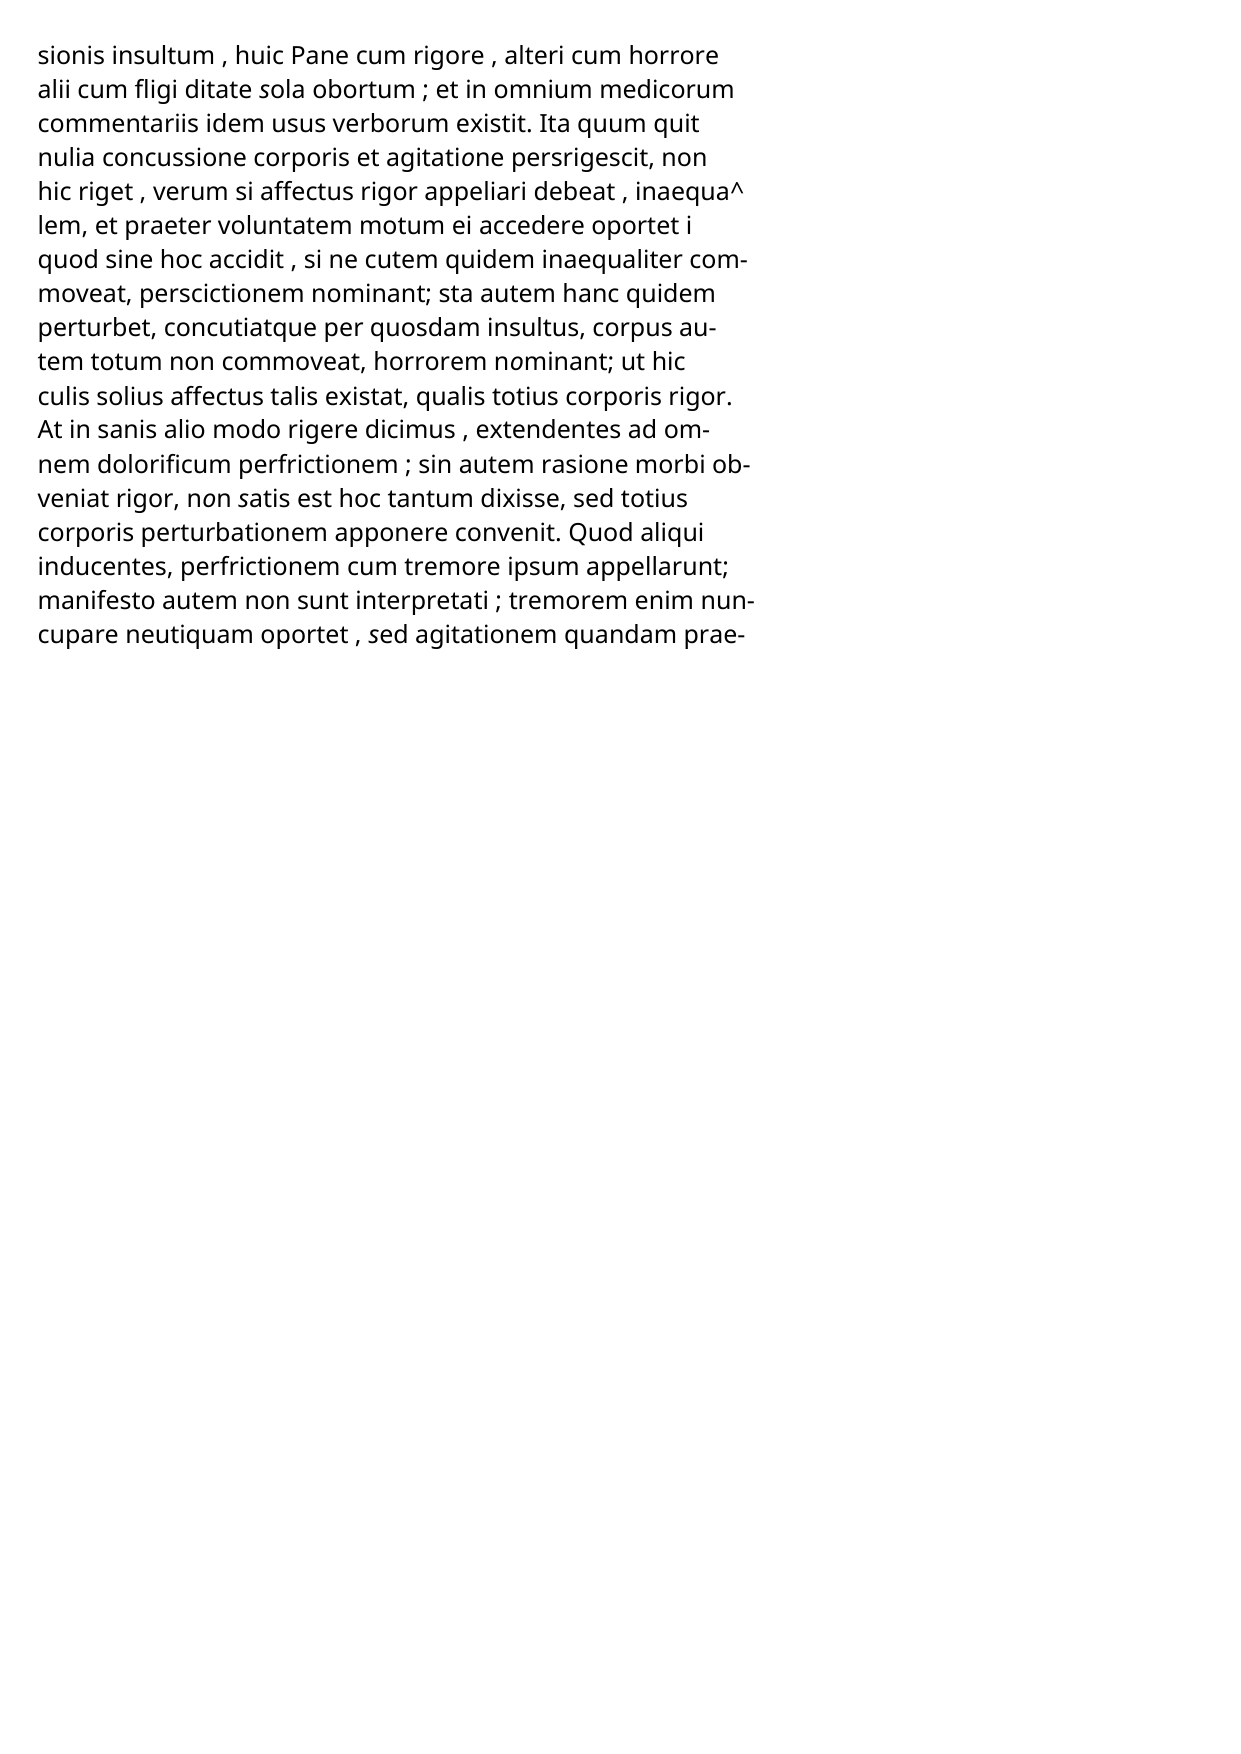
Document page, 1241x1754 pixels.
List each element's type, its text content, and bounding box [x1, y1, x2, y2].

text sionis insultum , huic Pane cum rigore , alteri cum horrore alii cum fligi ditate sola obortum ; et in omnium medicorum commentariis idem usus verborum existit. Ita quum quit nulia concussione corporis et agitatione persrigescit, non hic riget , verum si affectus rigor appeliari debeat , inaequa^ lem, et praeter voluntatem motum ei accedere oportet i quod sine hoc accidit , si ne cutem quidem inaequaliter com- moveat, perscictionem nominant; sta autem hanc quidem perturbet, concutiatque per quosdam insultus, corpus au- tem totum non commoveat, horrorem nominant; ut hic culis solius affectus talis existat, qualis totius corporis rigor. At in sanis alio modo rigere dicimus , extendentes ad om- nem dolorificum perfrictionem ; sin autem rasione morbi ob- veniat rigor, non satis est hoc tantum dixisse, sed totius corporis perturbationem apponere convenit. Quod aliqui inducentes, perfrictionem cum tremore ipsum appellarunt; manifesto autem non sunt interpretati ; tremorem enim nun- cupare neutiquam oportet , sed agitationem quandam prae- [37, 37, 1203, 651]
